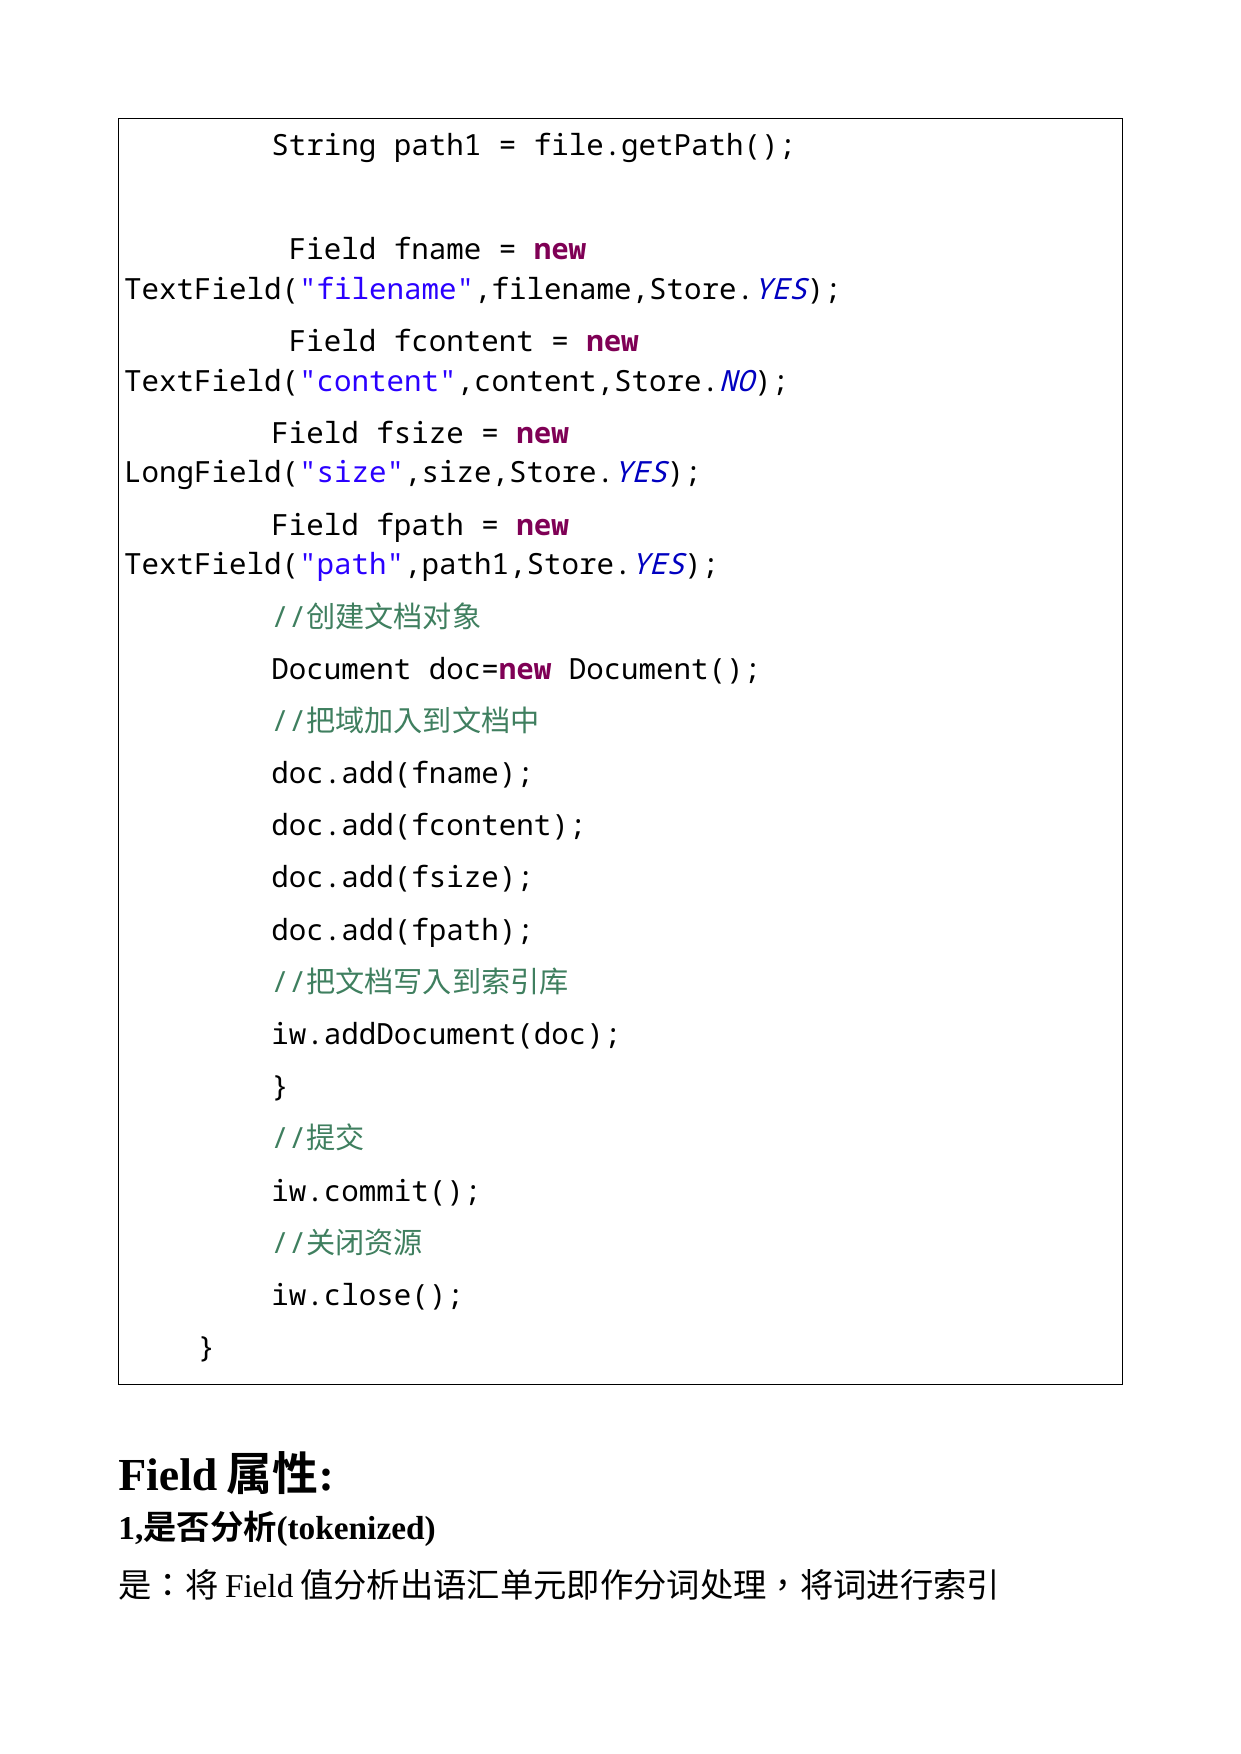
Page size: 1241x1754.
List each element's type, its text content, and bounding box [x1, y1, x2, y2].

table_header String path1 = file.getPath(); Field fname = new TextField("filename",filename,Store.YES); Field fcontent = new TextField("content",content,Store.NO); Field fsize = new LongField("size",size,Store.YES); Field fpath = new TextField("path",path1,Store.YES); //创建文档对象 Document doc=new Document(); //把域加入到文档中 doc.add(fname); doc.add(fcontent); doc.add(fsize); doc.add(fpath); //把文档写入到索引库 iw.addDocument(doc); } //提交 iw.commit(); //关闭资源 iw.close(); } [119, 119, 1122, 1384]
text 是：将Field值分析出语汇单元即作分词处理，将词进行索引 [118, 1561, 1122, 1607]
text Field属性: [118, 1437, 1122, 1503]
text 1,是否分析(tokenized) [118, 1503, 1122, 1549]
